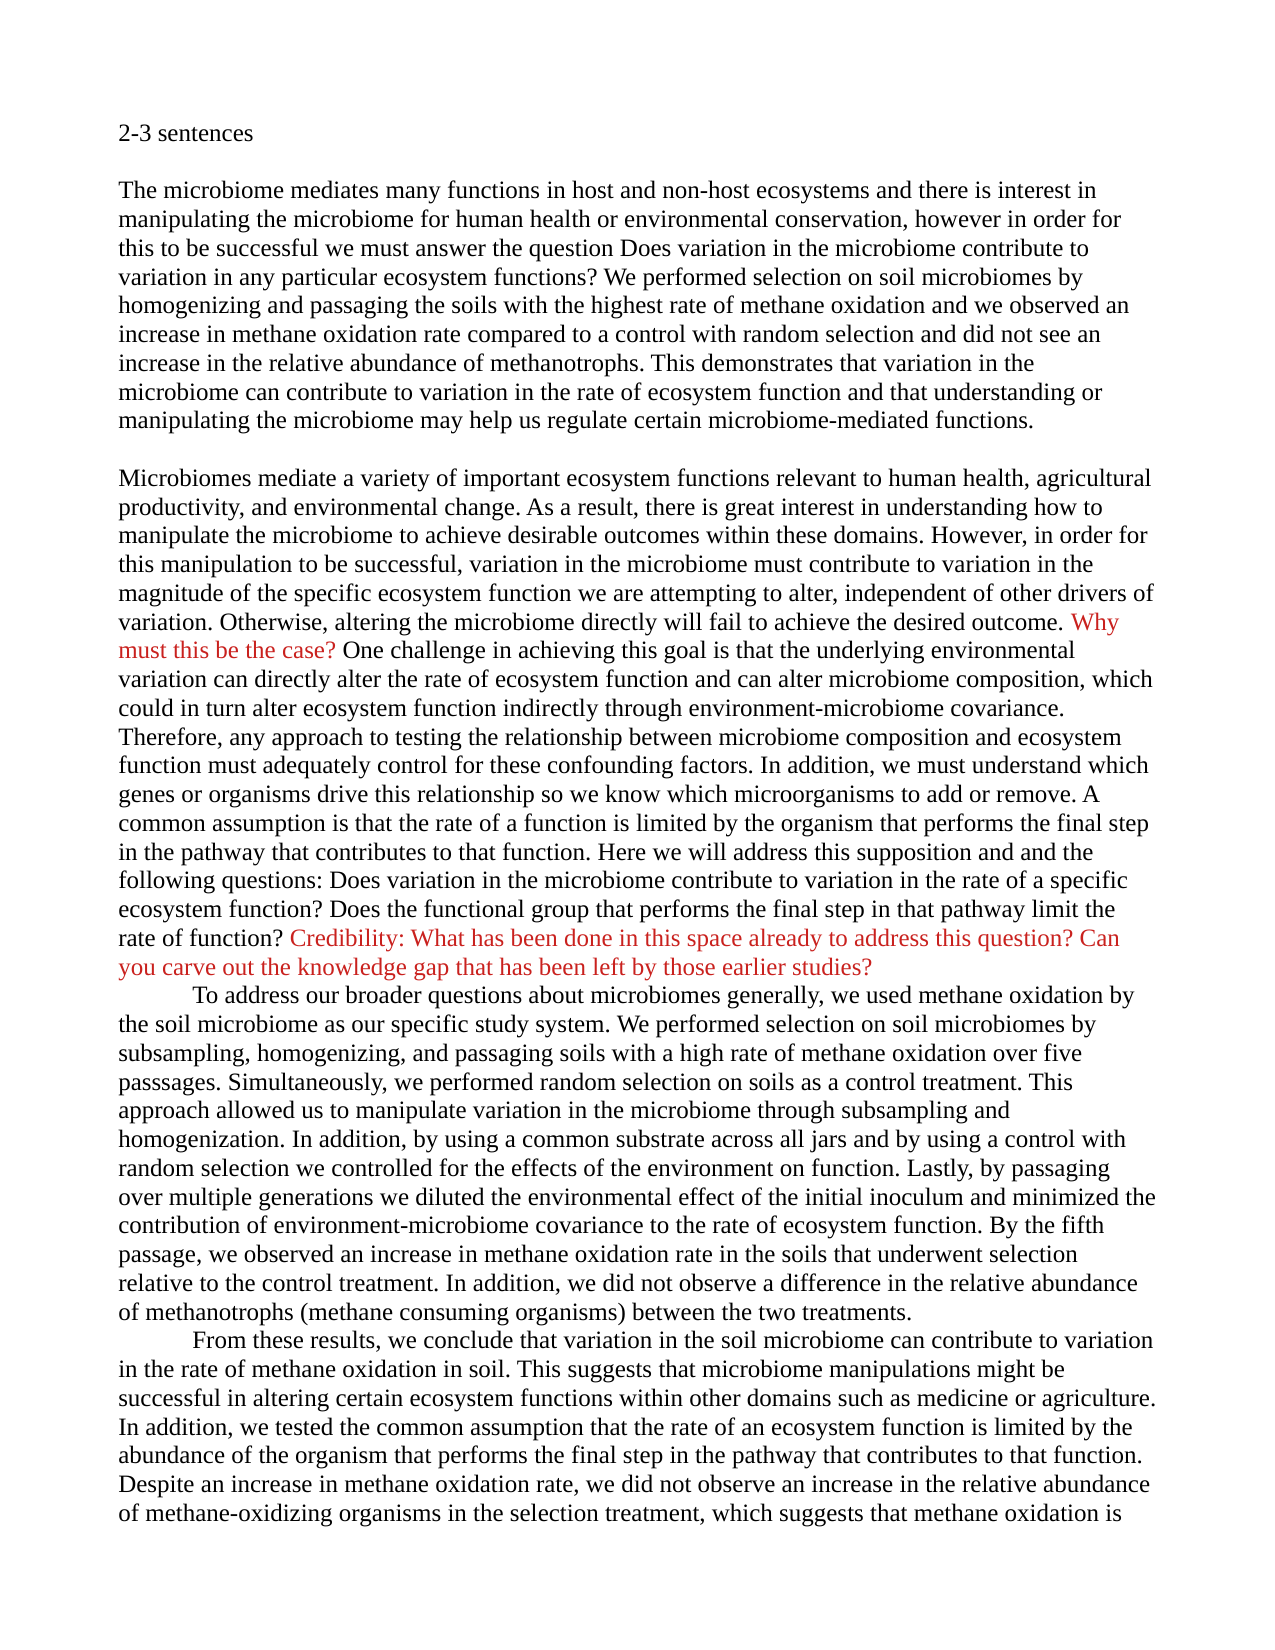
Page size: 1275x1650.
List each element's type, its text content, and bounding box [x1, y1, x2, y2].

text 2-3 sentences [118, 118, 1157, 147]
text From these results, we conclude that variation in the soil microbiome can contribute to variation in the rate of methane oxidation in soil. This suggests that microbiome manipulations might be successful in altering certain ecosystem functions within other domains such as medicine or agriculture. In addition, we tested the common assumption that the rate of an ecosystem function is limited by the abundance of the organism that performs the final step in the pathway that contributes to that function. Despite an increase in methane oxidation rate, we did not observe an increase in the relative abundance of methane-oxidizing organisms in the selection treatment, which suggests that methane oxidation is [118, 1326, 1157, 1527]
text Microbiomes mediate a variety of important ecosystem functions relevant to human health, agricultural productivity, and environmental change. As a result, there is great interest in understanding how to manipulate the microbiome to achieve desirable outcomes within these domains. However, in order for this manipulation to be successful, variation in the microbiome must contribute to variation in the magnitude of the specific ecosystem function we are attempting to alter, independent of other drivers of variation. Otherwise, altering the microbiome directly will fail to achieve the desired outcome. Why must this be the case? One challenge in achieving this goal is that the underlying environmental variation can directly alter the rate of ecosystem function and can alter microbiome composition, which could in turn alter ecosystem function indirectly through environment-microbiome covariance. Therefore, any approach to testing the relationship between microbiome composition and ecosystem function must adequately control for these confounding factors. In addition, we must understand which genes or organisms drive this relationship so we know which microorganisms to add or remove. A common assumption is that the rate of a function is limited by the organism that performs the final step in the pathway that contributes to that function. Here we will address this supposition and and the following questions: Does variation in the microbiome contribute to variation in the rate of a specific ecosystem function? Does the functional group that performs the final step in that pathway limit the rate of function? Credibility: What has been done in this space already to address this question? Can you carve out the knowledge gap that has been left by those earlier studies? [118, 463, 1157, 981]
text To address our broader questions about microbiomes generally, we used methane oxidation by the soil microbiome as our specific study system. We performed selection on soil microbiomes by subsampling, homogenizing, and passaging soils with a high rate of methane oxidation over five passsages. Simultaneously, we performed random selection on soils as a control treatment. This approach allowed us to manipulate variation in the microbiome through subsampling and homogenization. In addition, by using a common substrate across all jars and by using a control with random selection we controlled for the effects of the environment on function. Lastly, by passaging over multiple generations we diluted the environmental effect of the initial inoculum and minimized the contribution of environment-microbiome covariance to the rate of ecosystem function. By the fifth passage, we observed an increase in methane oxidation rate in the soils that underwent selection relative to the control treatment. In addition, we did not observe a difference in the relative abundance of methanotrophs (methane consuming organisms) between the two treatments. [118, 981, 1157, 1326]
text The microbiome mediates many functions in host and non-host ecosystems and there is interest in manipulating the microbiome for human health or environmental conservation, however in order for this to be successful we must answer the question Does variation in the microbiome contribute to variation in any particular ecosystem functions? We performed selection on soil microbiomes by homogenizing and passaging the soils with the highest rate of methane oxidation and we observed an increase in methane oxidation rate compared to a control with random selection and did not see an increase in the relative abundance of methanotrophs. This demonstrates that variation in the microbiome can contribute to variation in the rate of ecosystem function and that understanding or manipulating the microbiome may help us regulate certain microbiome-mediated functions. [118, 176, 1157, 434]
